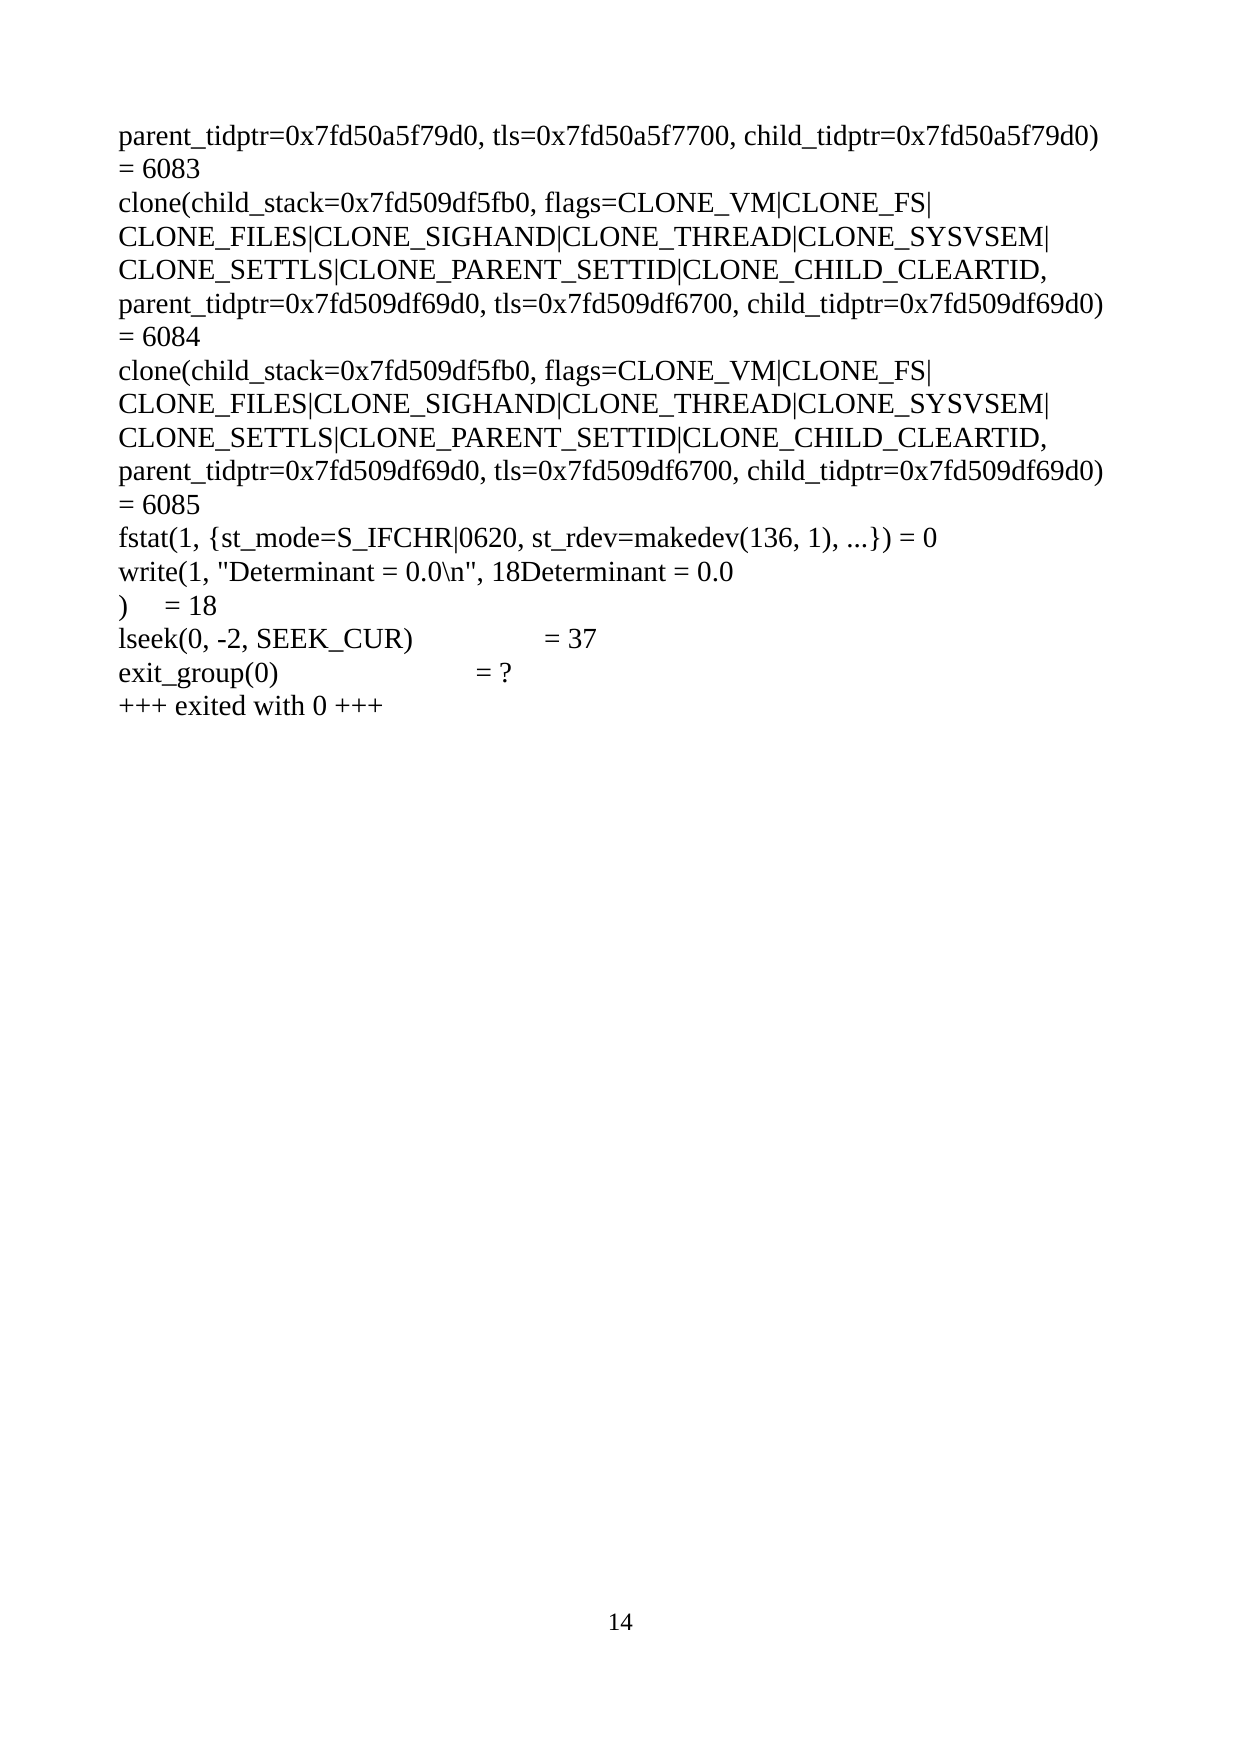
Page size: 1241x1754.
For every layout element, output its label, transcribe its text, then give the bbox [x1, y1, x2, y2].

text lseek(0, -2, SEEK_CUR) = 37 [118, 621, 1122, 655]
text clone(child_stack=0x7fd509df5fb0, flags=CLONE_VM|CLONE_FS|CLONE_FILES|CLONE_SIGHAND|CLONE_THREAD|CLONE_SYSVSEM|CLONE_SETTLS|CLONE_PARENT_SETTID|CLONE_CHILD_CLEARTID, parent_tidptr=0x7fd509df69d0, tls=0x7fd509df6700, child_tidptr=0x7fd509df69d0) = 6084 [118, 185, 1122, 353]
text write(1, "Determinant = 0.0\n", 18Determinant = 0.0 [118, 554, 1122, 588]
text +++ exited with 0 +++ [118, 688, 1122, 722]
text fstat(1, {st_mode=S_IFCHR|0620, st_rdev=makedev(136, 1), ...}) = 0 [118, 521, 1122, 554]
text clone(child_stack=0x7fd509df5fb0, flags=CLONE_VM|CLONE_FS|CLONE_FILES|CLONE_SIGHAND|CLONE_THREAD|CLONE_SYSVSEM|CLONE_SETTLS|CLONE_PARENT_SETTID|CLONE_CHILD_CLEARTID, parent_tidptr=0x7fd509df69d0, tls=0x7fd509df6700, child_tidptr=0x7fd509df69d0) = 6085 [118, 353, 1122, 521]
text ) = 18 [118, 588, 1122, 621]
text parent_tidptr=0x7fd50a5f79d0, tls=0x7fd50a5f7700, child_tidptr=0x7fd50a5f79d0) = 6083 [118, 118, 1122, 185]
text exit_group(0) = ? [118, 655, 1122, 688]
